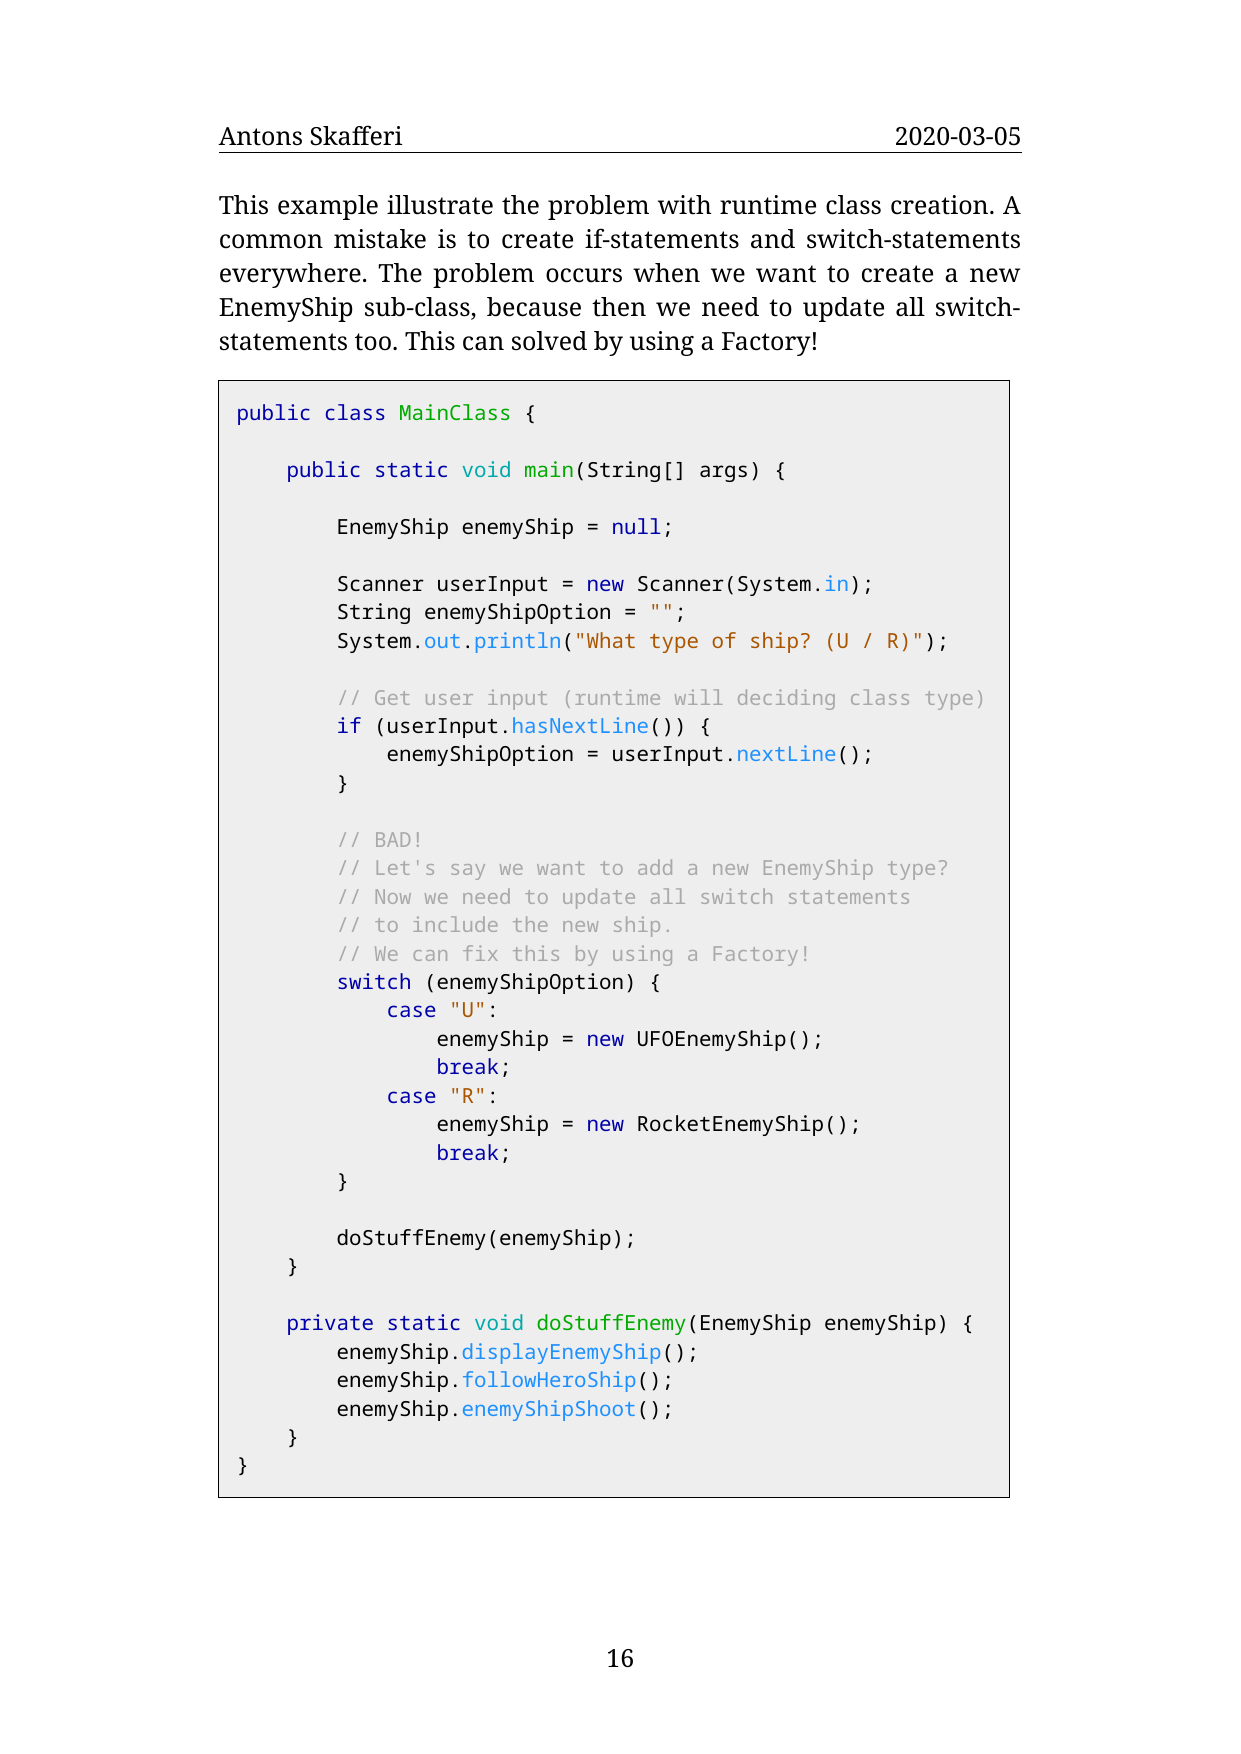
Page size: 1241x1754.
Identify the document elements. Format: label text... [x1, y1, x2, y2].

text This example illustrate the problem with runtime class creation. A common mistake is to create if-statements and switch-statements everywhere. The problem occurs when we want to create a new EnemyShip sub-class, because then we need to update all switch-statements too. This can solved by using a Factory! [218, 188, 1022, 358]
